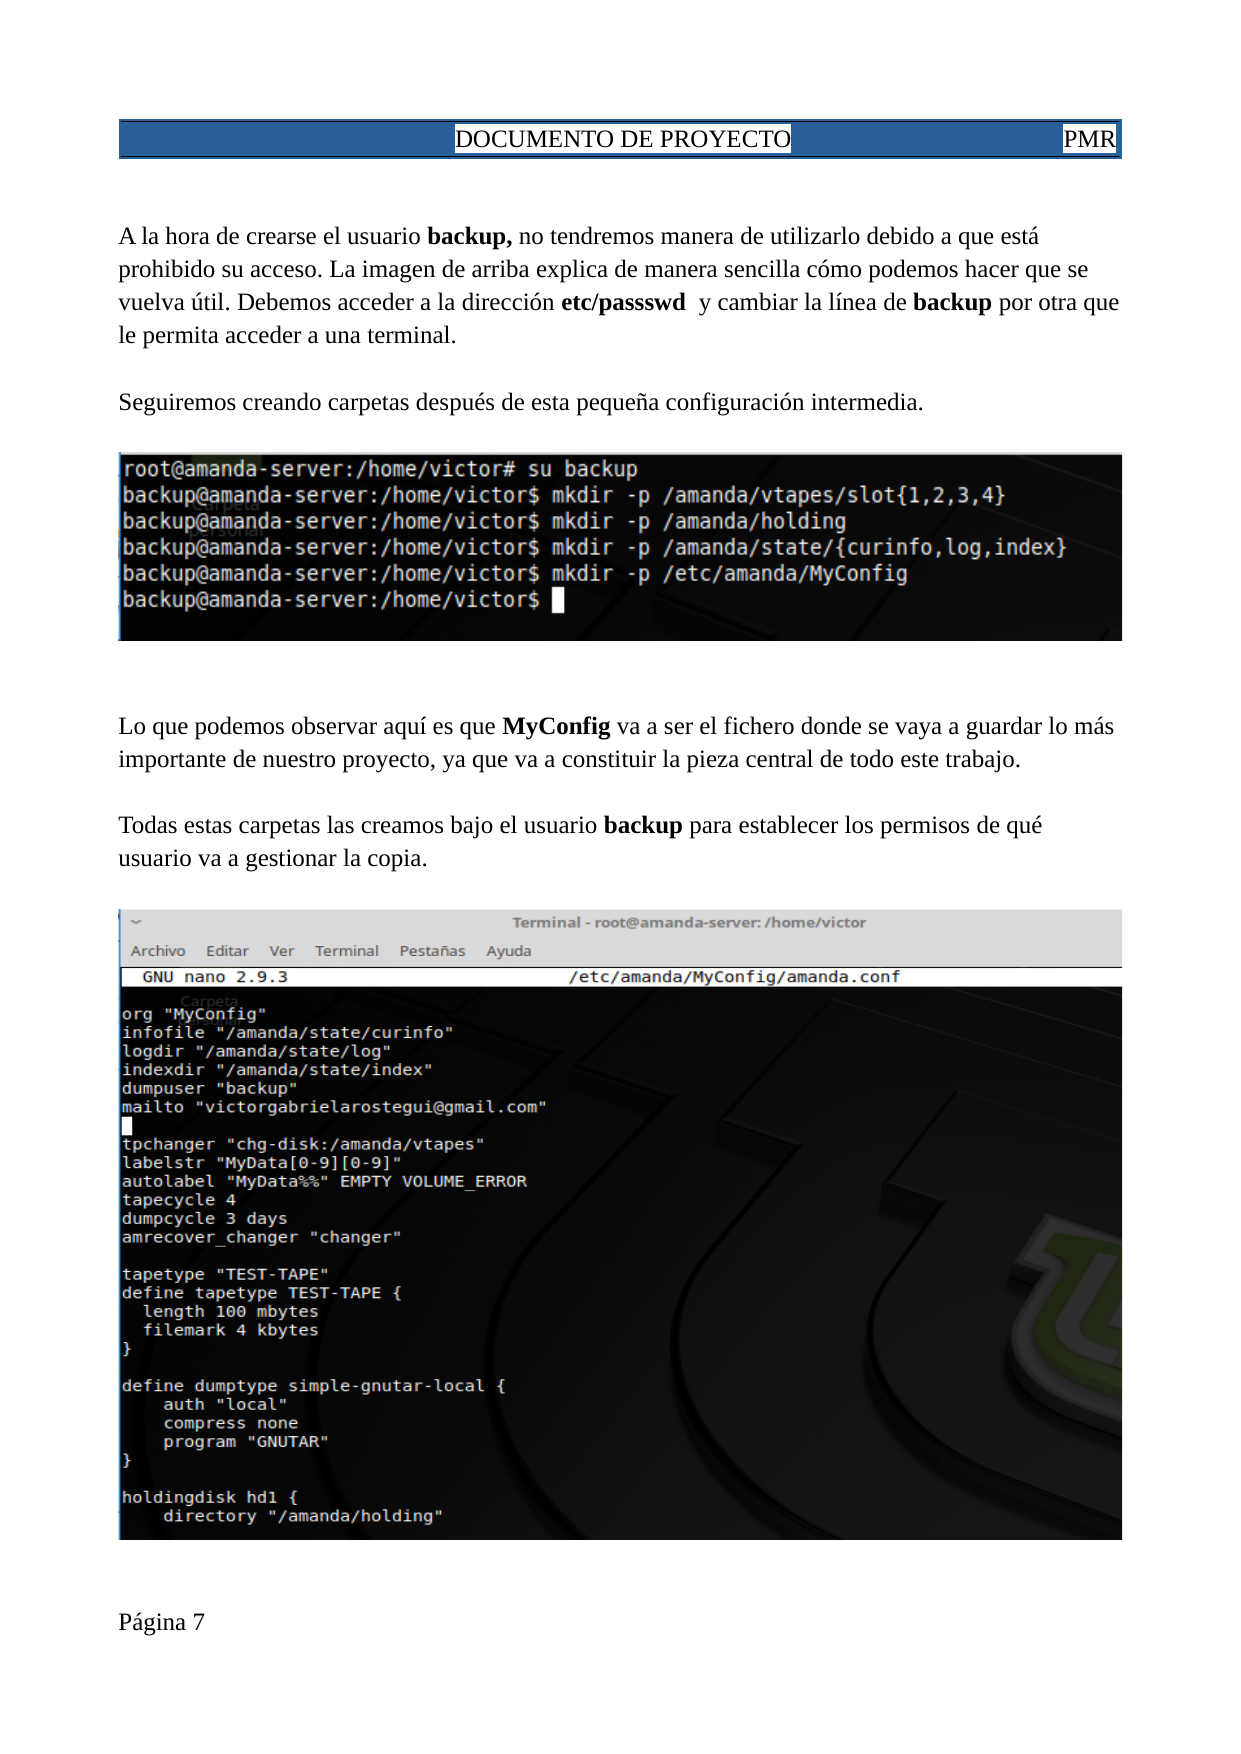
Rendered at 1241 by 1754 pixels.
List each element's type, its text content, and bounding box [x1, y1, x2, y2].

text Seguiremos creando carpetas después de esta pequeña configuración intermedia. [118, 387, 1122, 415]
picture [118, 452, 1123, 641]
text Todas estas carpetas las creamos bajo el usuario backup para establecer los permisos de qué usuario va a gestionar la copia. [118, 810, 1122, 872]
picture [118, 909, 1123, 1540]
text Lo que podemos observar aquí es que MyConfig va a ser el fichero donde se vaya a guardar lo más importante de nuestro proyecto, ya que va a constituir la pieza central de todo este trabajo. [118, 711, 1122, 773]
text A la hora de crearse el usuario backup, no tendremos manera de utilizarlo debido a que está prohibido su acceso. La imagen de arriba explica de manera sencilla cómo podemos hacer que se vuelva útil. Debemos acceder a la dirección etc/passswd y cambiar la línea de backup por otra que le permita acceder a una terminal. [118, 221, 1122, 349]
